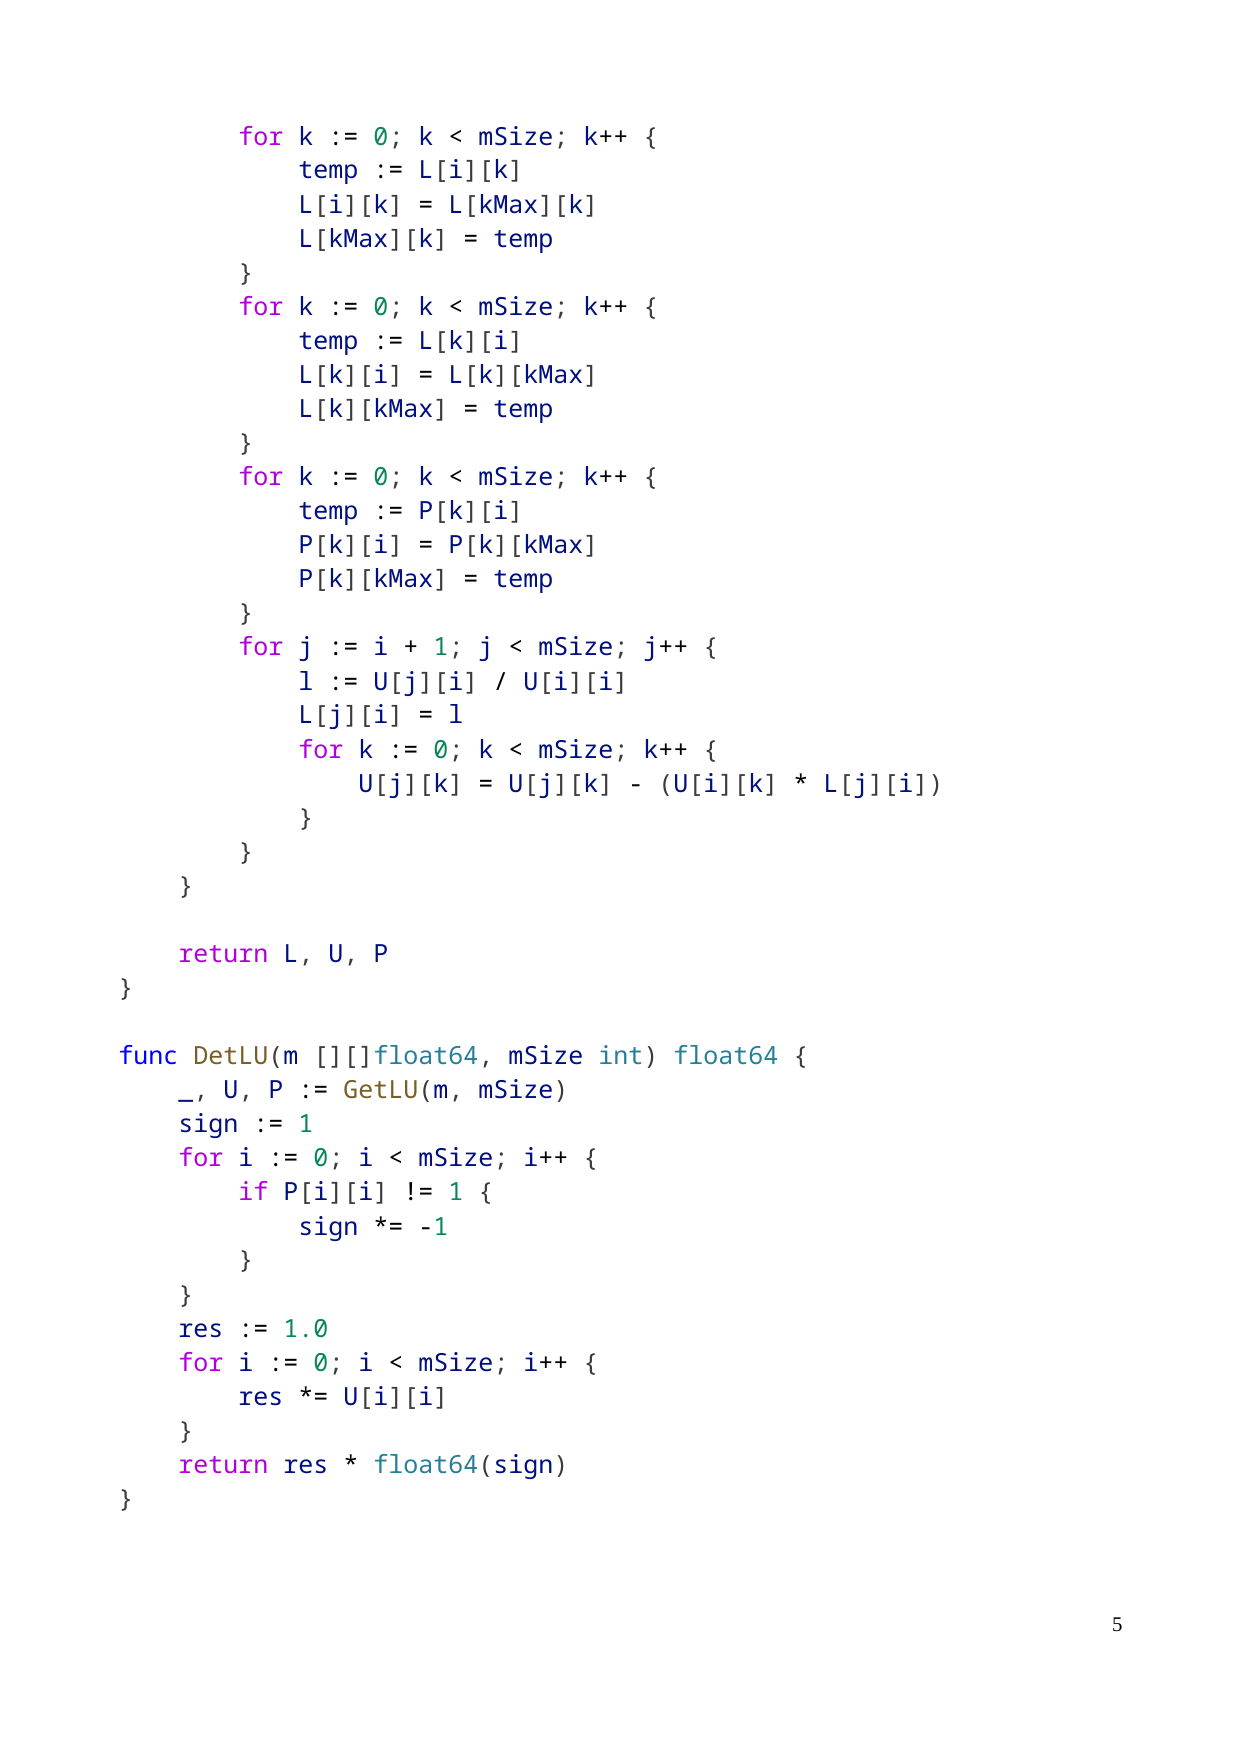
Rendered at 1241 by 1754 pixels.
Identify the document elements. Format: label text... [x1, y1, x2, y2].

text temp := P[k][i] [118, 493, 1122, 527]
text } [118, 867, 1122, 902]
text } [118, 1276, 1122, 1310]
text return L, U, P [118, 936, 1122, 970]
text } [118, 1481, 1122, 1515]
text for k := 0; k < mSize; k++ { [118, 459, 1122, 493]
text U[j][k] = U[j][k] - (U[i][k] * L[j][i]) [118, 765, 1122, 799]
text temp := L[i][k] [118, 152, 1122, 186]
text } [118, 254, 1122, 288]
text func DetLU(m [][]float64, mSize int) float64 { [118, 1038, 1122, 1072]
text return res * float64(sign) [118, 1447, 1122, 1481]
text l := U[j][i] / U[i][i] [118, 663, 1122, 697]
text res := 1.0 [118, 1310, 1122, 1344]
text } [118, 595, 1122, 629]
text for k := 0; k < mSize; k++ { [118, 118, 1122, 152]
text P[k][kMax] = temp [118, 561, 1122, 595]
text } [118, 1412, 1122, 1447]
text if P[i][i] != 1 { [118, 1174, 1122, 1208]
text } [118, 970, 1122, 1004]
text L[kMax][k] = temp [118, 220, 1122, 254]
text for i := 0; i < mSize; i++ { [118, 1140, 1122, 1174]
text } [118, 1242, 1122, 1276]
text } [118, 799, 1122, 833]
text _, U, P := GetLU(m, mSize) [118, 1072, 1122, 1106]
text for j := i + 1; j < mSize; j++ { [118, 629, 1122, 663]
text } [118, 425, 1122, 459]
text sign := 1 [118, 1106, 1122, 1140]
text L[j][i] = l [118, 697, 1122, 731]
text L[i][k] = L[kMax][k] [118, 186, 1122, 220]
text } [118, 833, 1122, 867]
text L[k][i] = L[k][kMax] [118, 357, 1122, 391]
text for i := 0; i < mSize; i++ { [118, 1344, 1122, 1378]
text L[k][kMax] = temp [118, 391, 1122, 425]
text for k := 0; k < mSize; k++ { [118, 731, 1122, 765]
text P[k][i] = P[k][kMax] [118, 527, 1122, 561]
text temp := L[k][i] [118, 322, 1122, 357]
text sign *= -1 [118, 1208, 1122, 1242]
text for k := 0; k < mSize; k++ { [118, 288, 1122, 322]
text res *= U[i][i] [118, 1378, 1122, 1412]
